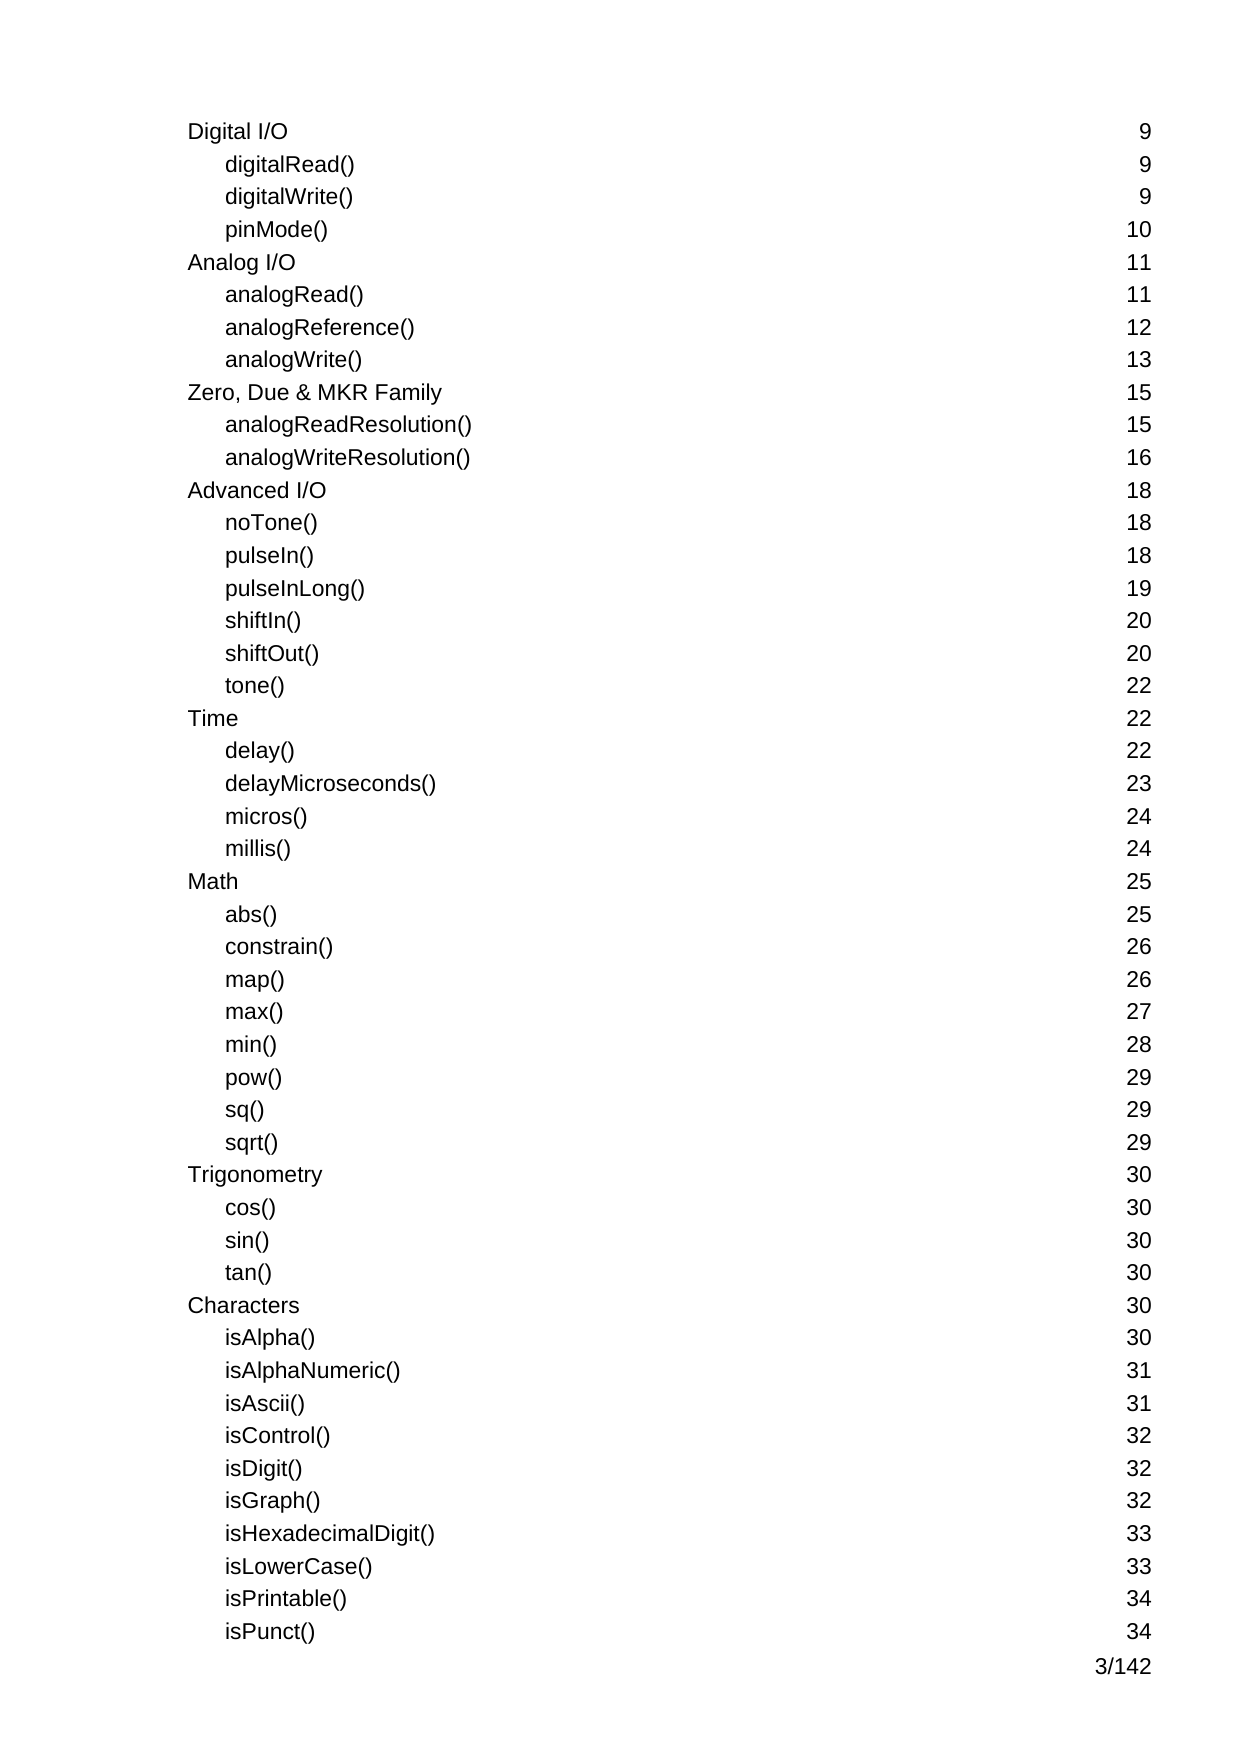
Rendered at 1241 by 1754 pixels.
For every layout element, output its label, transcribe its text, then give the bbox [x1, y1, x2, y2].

text micros() 24 [225, 803, 1152, 829]
text isAscii() 31 [225, 1389, 1152, 1416]
text isGraph() 32 [225, 1487, 1152, 1514]
text Math 25 [187, 868, 1152, 894]
text Analog I/O 11 [187, 248, 1152, 275]
text sin() 30 [225, 1227, 1152, 1253]
text tone() 22 [225, 672, 1152, 699]
text analogWrite() 13 [225, 346, 1152, 373]
text isAlpha() 30 [225, 1324, 1152, 1351]
text analogReadResolution() 15 [225, 411, 1152, 438]
text abs() 25 [225, 901, 1152, 927]
text noTone() 18 [225, 509, 1152, 536]
text isPrintable() 34 [225, 1585, 1152, 1612]
text constrain() 26 [225, 933, 1152, 959]
text cos() 30 [225, 1194, 1152, 1220]
text tan() 30 [225, 1259, 1152, 1286]
text isDigit() 32 [225, 1455, 1152, 1481]
text analogRead() 11 [225, 281, 1152, 307]
text Time 22 [187, 705, 1152, 731]
text isLowerCase() 33 [225, 1553, 1152, 1579]
text map() 26 [225, 966, 1152, 992]
text Characters 30 [187, 1292, 1152, 1318]
text delay() 22 [225, 737, 1152, 764]
text isPunct() 34 [225, 1618, 1152, 1644]
text analogReference() 12 [225, 314, 1152, 340]
text digitalRead() 9 [225, 151, 1152, 177]
text Zero, Due & MKR Family 15 [187, 379, 1152, 405]
text sqrt() 29 [225, 1129, 1152, 1155]
text shiftOut() 20 [225, 640, 1152, 666]
text digitalWrite() 9 [225, 183, 1152, 209]
text isControl() 32 [225, 1422, 1152, 1448]
text Digital I/O 9 [187, 118, 1152, 144]
text analogWriteResolution() 16 [225, 444, 1152, 470]
text pow() 29 [225, 1063, 1152, 1090]
text delayMicroseconds() 23 [225, 770, 1152, 796]
text Advanced I/O 18 [187, 477, 1152, 503]
text pulseIn() 18 [225, 542, 1152, 568]
text isAlphaNumeric() 31 [225, 1357, 1152, 1383]
text shiftIn() 20 [225, 607, 1152, 633]
text isHexadecimalDigit() 33 [225, 1520, 1152, 1546]
text pulseInLong() 19 [225, 574, 1152, 601]
text Trigonometry 30 [187, 1161, 1152, 1188]
text sq() 29 [225, 1096, 1152, 1122]
text min() 28 [225, 1031, 1152, 1057]
text millis() 24 [225, 835, 1152, 862]
text max() 27 [225, 998, 1152, 1025]
text pinMode() 10 [225, 216, 1152, 242]
